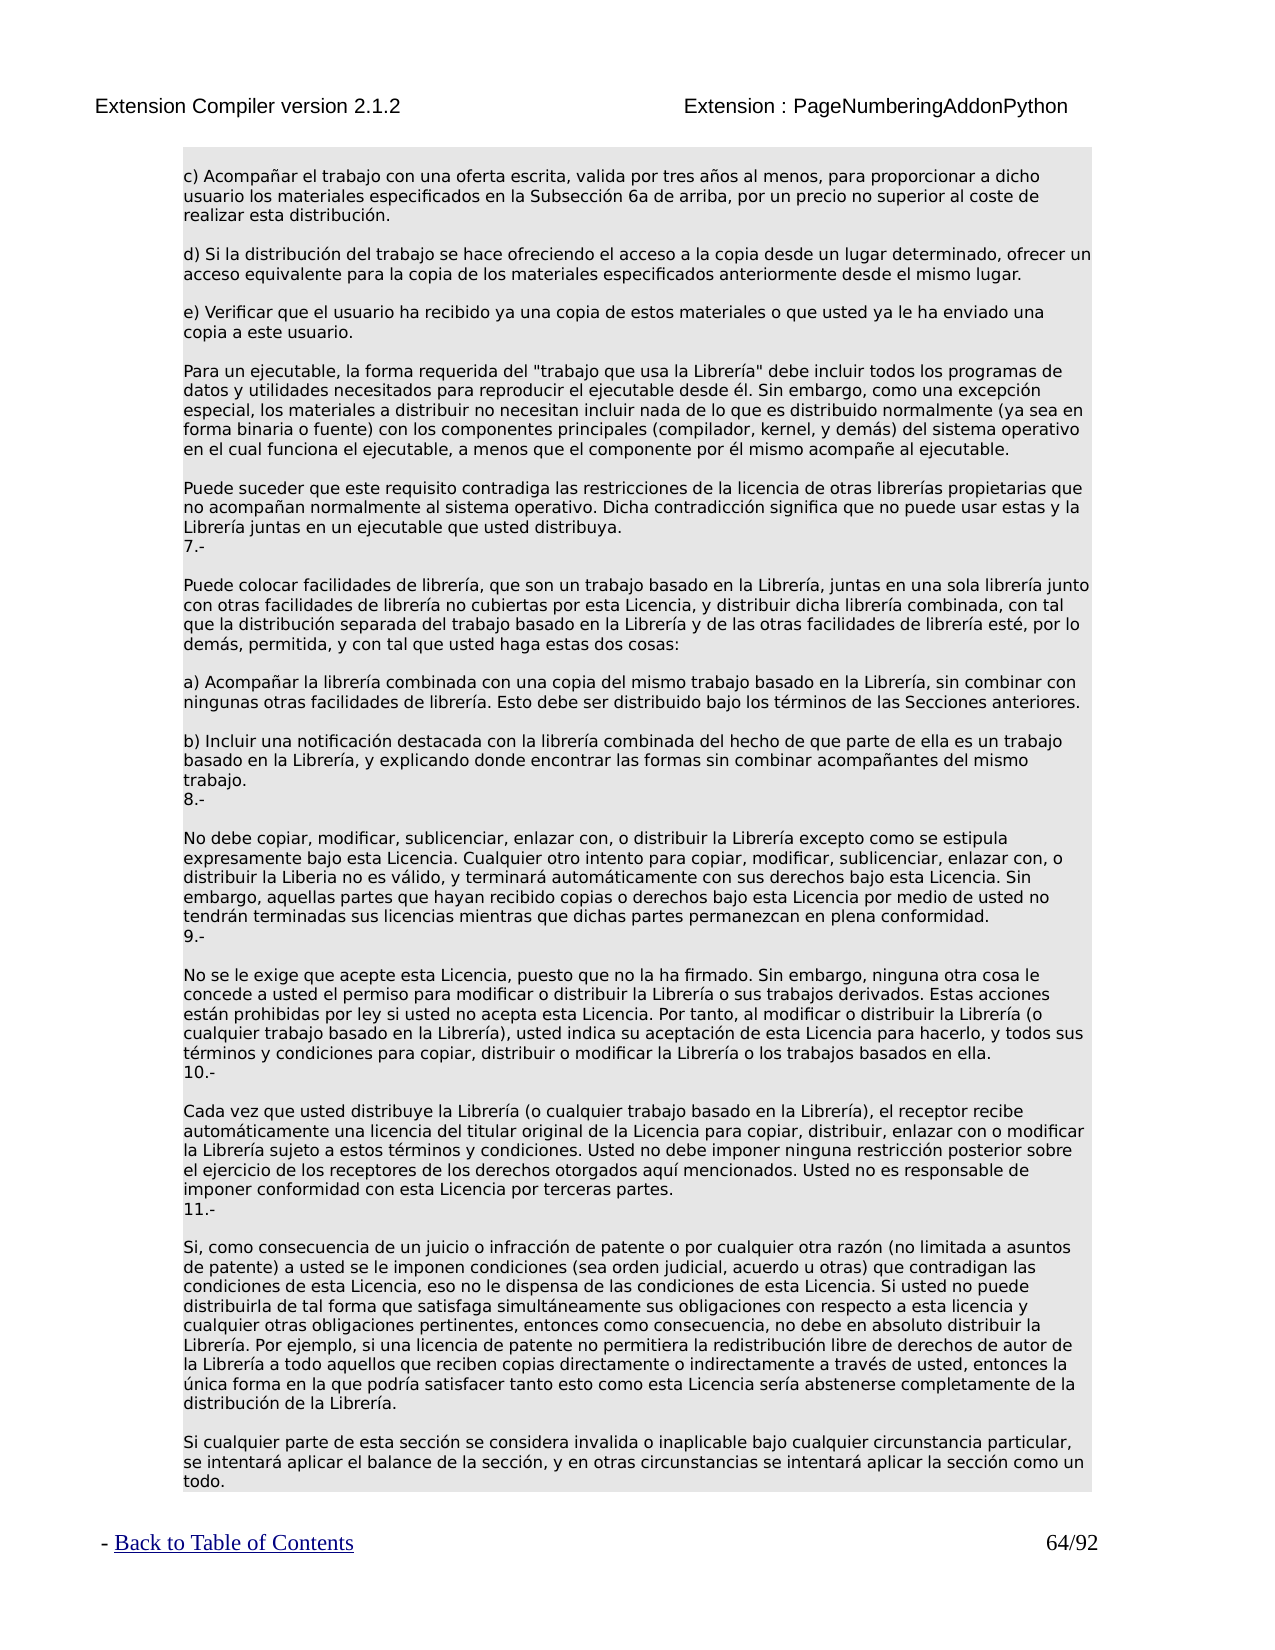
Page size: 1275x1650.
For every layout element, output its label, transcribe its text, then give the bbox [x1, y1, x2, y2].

text Si, como consecuencia de un juicio o infracción de patente o por cualquier otra razón (no limitada a asuntos de patente) a usted se le imponen condiciones (sea orden judicial, acuerdo u otras) que contradigan las condiciones de esta Licencia, eso no le dispensa de las condiciones de esta Licencia. Si usted no puede distribuirla de tal forma que satisfaga simultáneamente sus obligaciones con respecto a esta licencia y cualquier otras obligaciones pertinentes, entonces como consecuencia, no debe en absoluto distribuir la Librería. Por ejemplo, si una licencia de patente no permitiera la redistribución libre de derechos de autor de la Librería a todo aquellos que reciben copias directamente o indirectamente a través de usted, entonces la única forma en la que podría satisfacer tanto esto como esta Licencia sería abstenerse completamente de la distribución de la Librería. [183, 1238, 1092, 1414]
text No debe copiar, modificar, sublicenciar, enlazar con, o distribuir la Librería excepto como se estipula expresamente bajo esta Licencia. Cualquier otro intento para copiar, modificar, sublicenciar, enlazar con, o distribuir la Liberia no es válido, y terminará automáticamente con sus derechos bajo esta Licencia. Sin embargo, aquellas partes que hayan recibido copias o derechos bajo esta Licencia por medio de usted no tendrán terminadas sus licencias mientras que dichas partes permanezcan en plena conformidad. [183, 829, 1092, 927]
text Puede colocar facilidades de librería, que son un trabajo basado en la Librería, juntas en una sola librería junto con otras facilidades de librería no cubiertas por esta Licencia, y distribuir dicha librería combinada, con tal que la distribución separada del trabajo basado en la Librería y de las otras facilidades de librería esté, por lo demás, permitida, y con tal que usted haga estas dos cosas: [183, 576, 1092, 654]
text 7.- [183, 537, 1092, 557]
text Puede suceder que este requisito contradiga las restricciones de la licencia de otras librerías propietarias que no acompañan normalmente al sistema operativo. Dicha contradicción significa que no puede usar estas y la Librería juntas en un ejecutable que usted distribuya. [183, 479, 1092, 537]
text No se le exige que acepte esta Licencia, puesto que no la ha firmado. Sin embargo, ninguna otra cosa le concede a usted el permiso para modificar o distribuir la Librería o sus trabajos derivados. Estas acciones están prohibidas por ley si usted no acepta esta Licencia. Por tanto, al modificar o distribuir la Librería (o cualquier trabajo basado en la Librería), usted indica su aceptación de esta Licencia para hacerlo, y todos sus términos y condiciones para copiar, distribuir o modificar la Librería o los trabajos basados en ella. [183, 966, 1092, 1063]
text d) Si la distribución del trabajo se hace ofreciendo el acceso a la copia desde un lugar determinado, ofrecer un acceso equivalente para la copia de los materiales especificados anteriormente desde el mismo lugar. [183, 245, 1092, 284]
text c) Acompañar el trabajo con una oferta escrita, valida por tres años al menos, para proporcionar a dicho usuario los materiales especificados en la Subsección 6a de arriba, por un precio no superior al coste de realizar esta distribución. [183, 167, 1092, 225]
text a) Acompañar la librería combinada con una copia del mismo trabajo basado en la Librería, sin combinar con ningunas otras facilidades de librería. Esto debe ser distribuido bajo los términos de las Secciones anteriores. [183, 673, 1092, 712]
text 9.- [183, 927, 1092, 946]
text e) Verificar que el usuario ha recibido ya una copia de estos materiales o que usted ya le ha enviado una copia a este usuario. [183, 303, 1092, 342]
text 8.- [183, 790, 1092, 810]
text Cada vez que usted distribuye la Librería (o cualquier trabajo basado en la Librería), el receptor recibe automáticamente una licencia del titular original de la Licencia para copiar, distribuir, enlazar con o modificar la Librería sujeto a estos términos y condiciones. Usted no debe imponer ninguna restricción posterior sobre el ejercicio de los receptores de los derechos otorgados aquí mencionados. Usted no es responsable de imponer conformidad con esta Licencia por terceras partes. [183, 1102, 1092, 1199]
text b) Incluir una notificación destacada con la librería combinada del hecho de que parte de ella es un trabajo basado en la Librería, y explicando donde encontrar las formas sin combinar acompañantes del mismo trabajo. [183, 732, 1092, 790]
text 10.- [183, 1063, 1092, 1082]
text 11.- [183, 1199, 1092, 1219]
text Para un ejecutable, la forma requerida del "trabajo que usa la Librería" debe incluir todos los programas de datos y utilidades necesitados para reproducir el ejecutable desde él. Sin embargo, como una excepción especial, los materiales a distribuir no necesitan incluir nada de lo que es distribuido normalmente (ya sea en forma binaria o fuente) con los componentes principales (compilador, kernel, y demás) del sistema operativo en el cual funciona el ejecutable, a menos que el componente por él mismo acompañe al ejecutable. [183, 362, 1092, 459]
text Si cualquier parte de esta sección se considera invalida o inaplicable bajo cualquier circunstancia particular, se intentará aplicar el balance de la sección, y en otras circunstancias se intentará aplicar la sección como un todo. [183, 1433, 1092, 1492]
